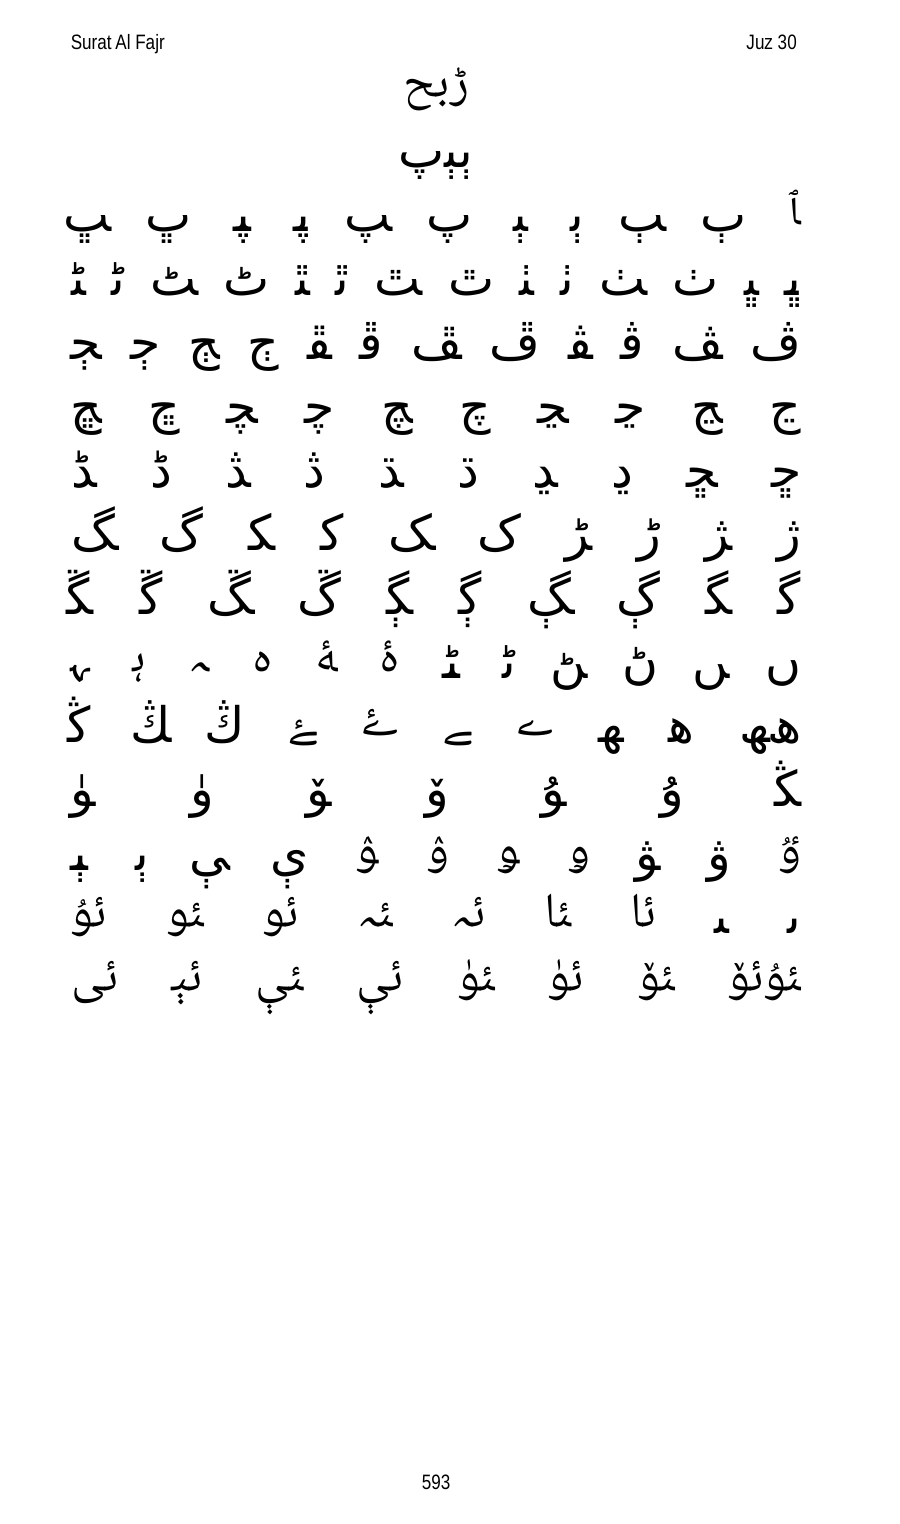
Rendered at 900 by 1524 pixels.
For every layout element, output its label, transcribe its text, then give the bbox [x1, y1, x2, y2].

text ﭪ ﭫ ﭬ ﭭ ﭮ ﭯ ﭰ ﭱ ﭲ ﭳ ﭴ ﭵ [71, 315, 801, 379]
text ﮪﮫ ﮬ ﮭ ﮮ ﮯ ﮰ ﮱ ﯓ ﯔ ﯕ [71, 698, 801, 762]
text ﯨ ﯩ ﯪ ﯫ ﯬ ﯭ ﯮ ﯯ ﯰ [71, 890, 801, 954]
text ﮔ ﮕ ﮖ ﮗ ﮘ ﮙ ﮚ ﮛ ﮜ ﮝ [71, 571, 801, 635]
text ﯱﯲ ﯳ ﯴ ﯵ ﯶ ﯷ ﯸ ﯹ [71, 954, 801, 1018]
text ﮌﰆ [71, 60, 801, 124]
text ﭜ ﭝ ﭞ ﭟ ﭠ ﭡ ﭢ ﭣ ﭤ ﭥ ﭦ ﭧ ﭨ ﭩ [71, 252, 801, 315]
text ﮞ ﮟ ﮠ ﮡ ﮢ ﮣ ﮤ ﮥ ﮦ ﮧ ﮨ ﮩ [71, 635, 801, 698]
text ﯝ ﯞ ﯟ ﯠ ﯡ ﯢ ﯣ ﯤ ﯥ ﯦ ﯧ [71, 826, 801, 890]
text ﮀ ﮁ ﮂ ﮃ ﮄ ﮅ ﮆ ﮇ ﮈ ﮉ [71, 443, 801, 507]
text ﭶ ﭷ ﭸ ﭹ ﭺ ﭻ ﭼ ﭽ ﭾ ﭿ [71, 379, 801, 443]
text ﭔﭕﭖ [71, 124, 801, 188]
text ﮊ ﮋ ﮌ ﮍ ﮎ ﮏ ﮐ ﮑ ﮒ ﮓ [71, 507, 801, 571]
text ﯖ ﯗ ﯘ ﯙ ﯚ ﯛ ﯜ [71, 762, 801, 826]
text ﭑ ﭒ ﭓ ﭔ ﭕ ﭖ ﭗ ﭘ ﭙ ﭚ ﭛ [71, 188, 801, 252]
